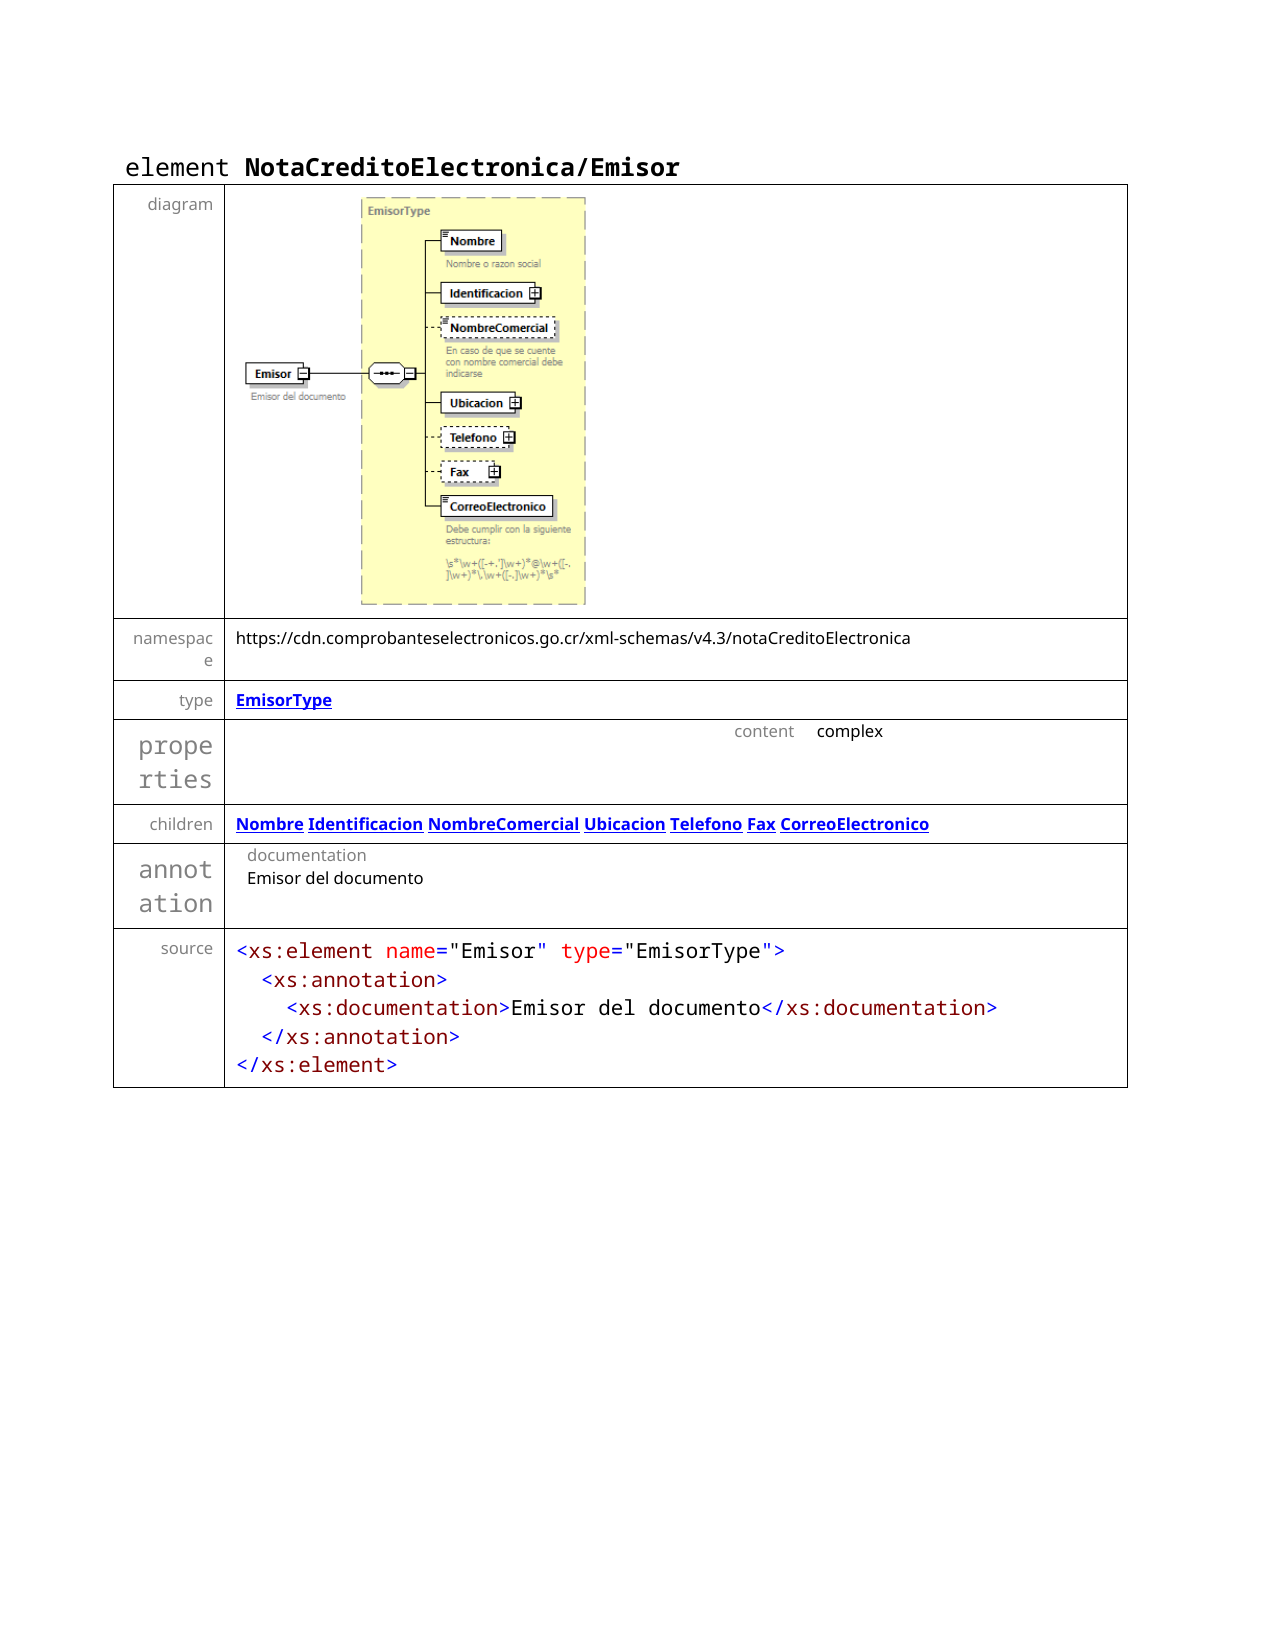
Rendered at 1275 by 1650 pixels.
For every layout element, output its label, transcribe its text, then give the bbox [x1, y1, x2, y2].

text element NotaCreditoElectronica/Emisor [125, 150, 1150, 184]
table_header documentation [236, 844, 1127, 867]
table_header content [236, 720, 805, 743]
table_cell type [114, 681, 224, 719]
table_cell <xs:element name="Emisor" type="EmisorType"> <xs:annotation> <xs:documentation>Emisor del documento</xs:documentation> </xs:annotation> </xs:element> [225, 929, 1127, 1087]
table_cell Emisor del documento [236, 867, 1127, 889]
table_cell properties [114, 720, 224, 804]
table_cell [225, 720, 1127, 804]
picture [235, 193, 596, 610]
table_header diagram [114, 185, 224, 617]
table_cell Nombre Identificacion NombreComercial Ubicacion Telefono Fax CorreoElectronico [225, 805, 1127, 843]
table_cell [225, 844, 1127, 928]
table_header [225, 185, 1127, 617]
table_cell source [114, 929, 224, 1087]
table_cell annotation [114, 844, 224, 928]
table_header complex [805, 720, 1127, 743]
table_cell children [114, 805, 224, 843]
table_cell EmisorType [225, 681, 1127, 719]
table_cell namespace [114, 619, 224, 679]
table_cell https://cdn.comprobanteselectronicos.go.cr/xml-schemas/v4.3/notaCreditoElectronica [225, 619, 1127, 679]
